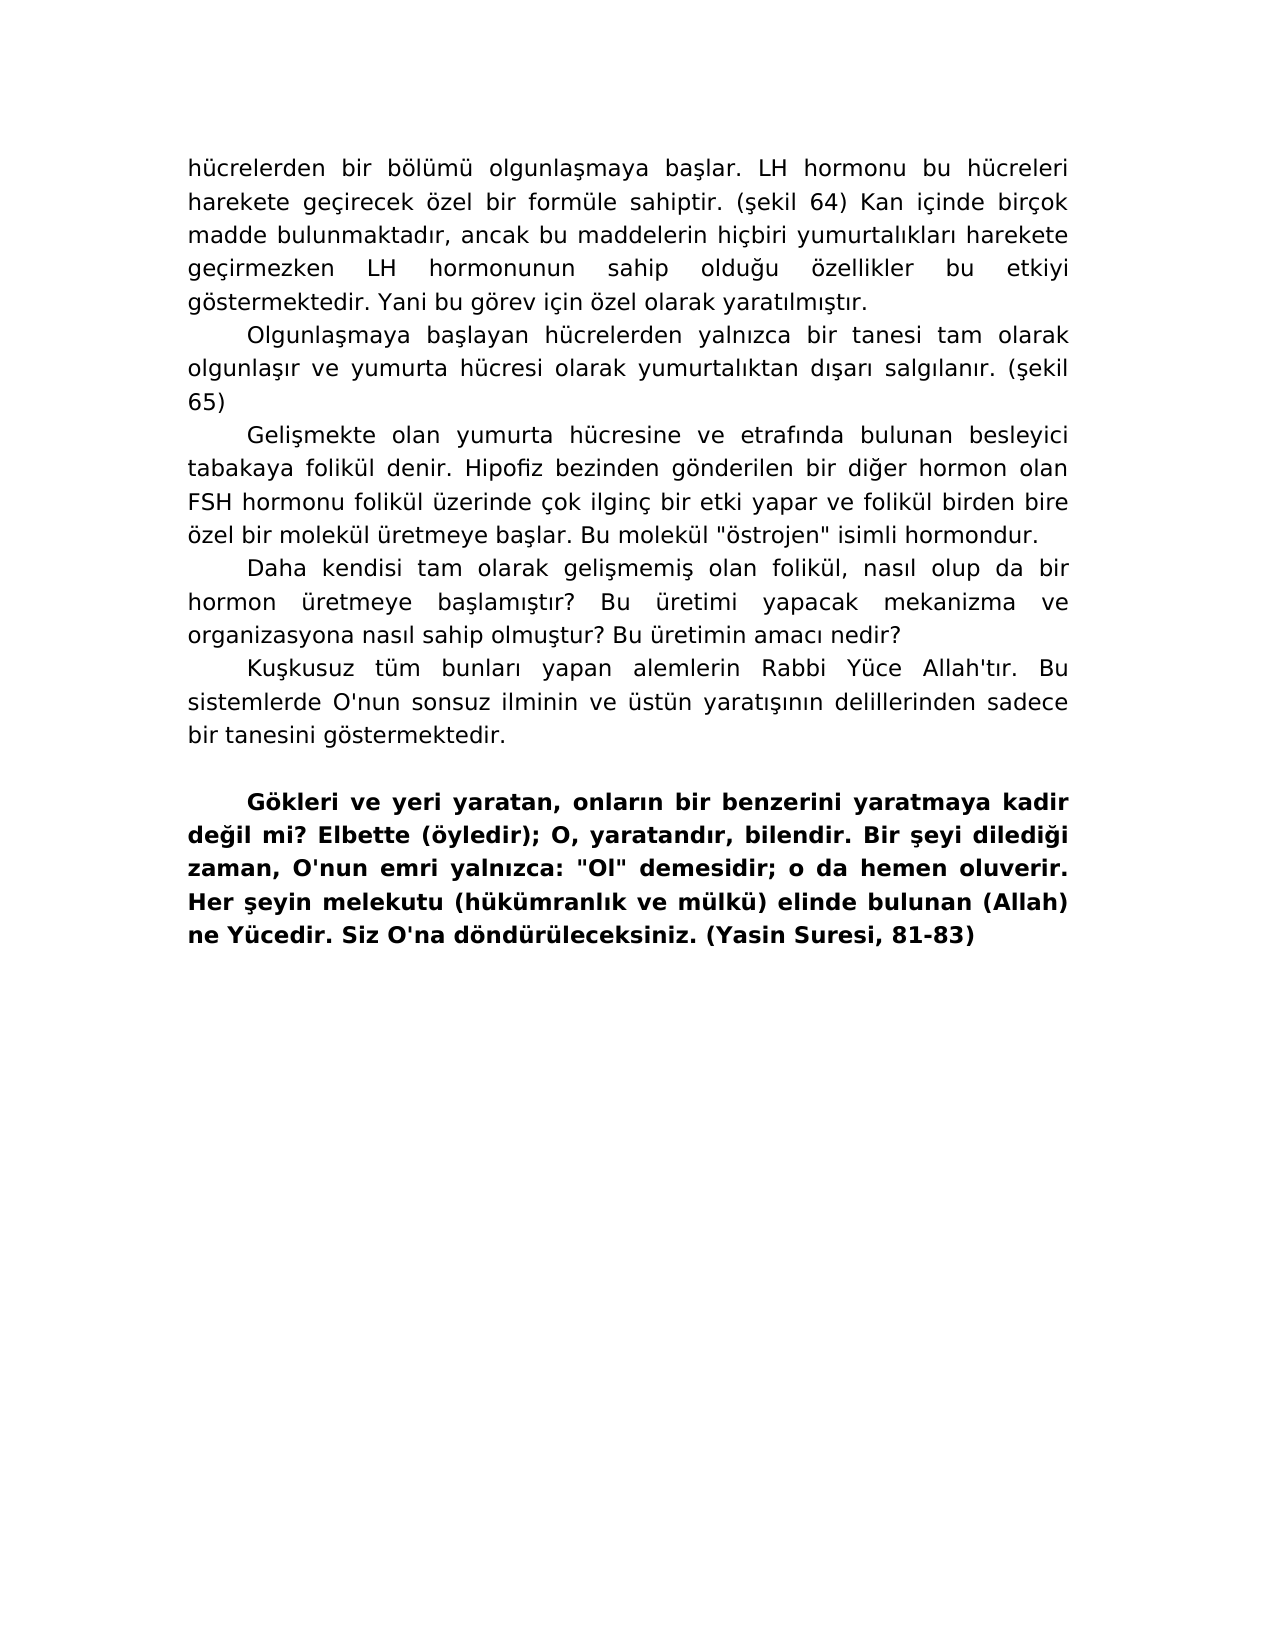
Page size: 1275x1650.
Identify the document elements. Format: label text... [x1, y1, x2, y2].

text Olgunlaşmaya başlayan hücrelerden yalnızca bir tanesi tam olarak olgunlaşır ve yumurta hücresi olarak yumurtalıktan dışarı salgılanır. (şekil 65) [187, 317, 1070, 417]
text Kuşkusuz tüm bunları yapan alemlerin Rabbi Yüce Allah'tır. Bu sistemlerde O'nun sonsuz ilminin ve üstün yaratışının delillerinden sadece bir tanesini göstermektedir. [187, 650, 1070, 750]
text hücrelerden bir bölümü olgunlaşmaya başlar. LH hormonu bu hücreleri harekete geçirecek özel bir formüle sahiptir. (şekil 64) Kan içinde birçok madde bulunmaktadır, ancak bu maddelerin hiçbiri yumurtalıkları harekete geçirmezken LH hormonunun sahip olduğu özellikler bu etkiyi göstermektedir. Yani bu görev için özel olarak yaratılmıştır. [187, 150, 1070, 317]
text Daha kendisi tam olarak gelişmemiş olan folikül, nasıl olup da bir hormon üretmeye başlamıştır? Bu üretimi yapacak mekanizma ve organizasyona nasıl sahip olmuştur? Bu üretimin amacı nedir? [187, 550, 1070, 650]
text Gelişmekte olan yumurta hücresine ve etrafında bulunan besleyici tabakaya folikül denir. Hipofiz bezinden gönderilen bir diğer hormon olan FSH hormonu folikül üzerinde çok ilginç bir etki yapar ve folikül birden bire özel bir molekül üretmeye başlar. Bu molekül "östrojen" isimli hormondur. [187, 417, 1070, 550]
text Gökleri ve yeri yaratan, onların bir benzerini yaratmaya kadir değil mi? Elbette (öyledir); O, yaratandır, bilendir. Bir şeyi dilediği zaman, O'nun emri yalnızca: "Ol" demesidir; o da hemen oluverir. Her şeyin melekutu (hükümranlık ve mülkü) elinde bulunan (Allah) ne Yücedir. Siz O'na döndürüleceksiniz. (Yasin Suresi, 81-83) [187, 783, 1070, 950]
